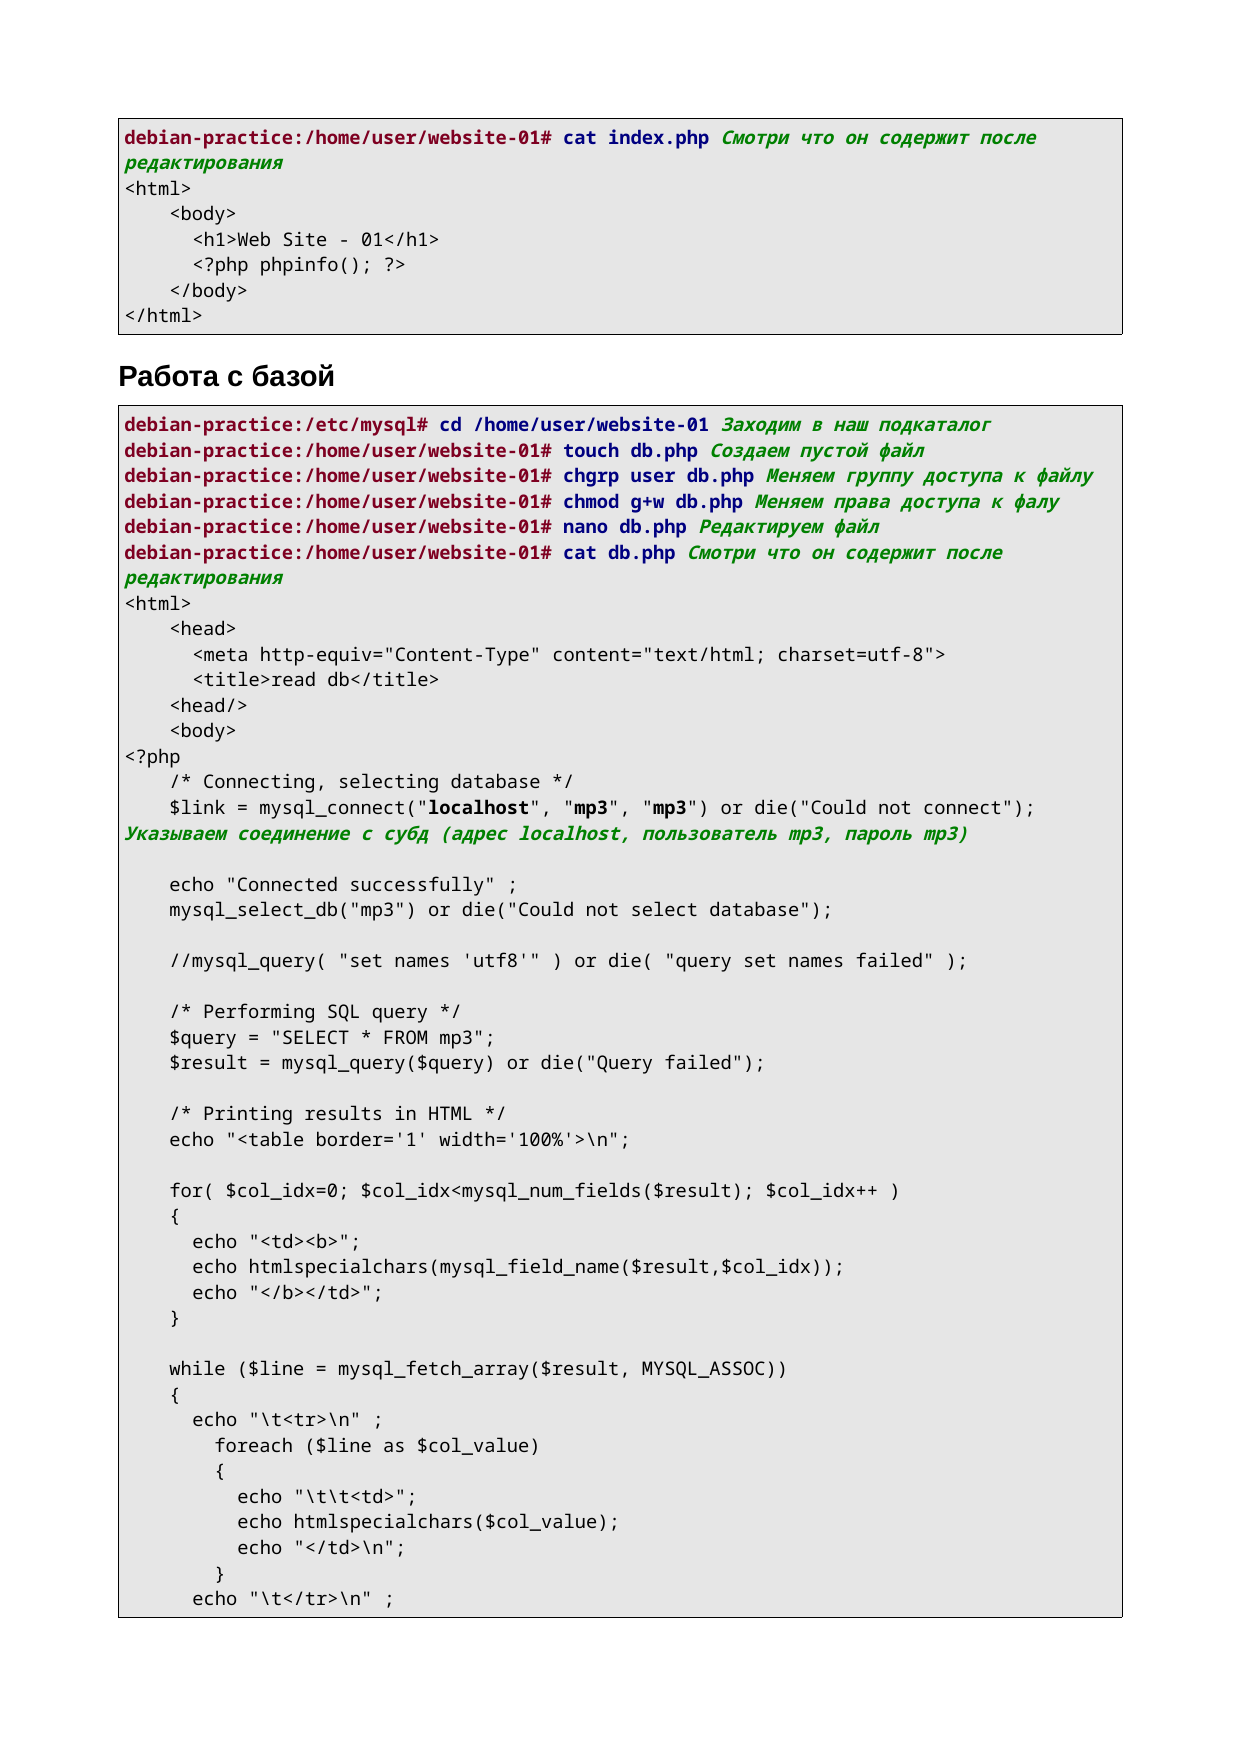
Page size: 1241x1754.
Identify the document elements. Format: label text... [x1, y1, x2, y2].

text { [119, 1452, 1122, 1477]
text <?php [119, 737, 1122, 763]
text foreach ($line as $col_value) [119, 1426, 1122, 1452]
text for( $col_idx=0; $col_idx<mysql_num_fields($result); $col_idx++ ) [119, 1171, 1122, 1197]
text { [119, 1375, 1122, 1401]
text echo "</td>\n"; [119, 1528, 1122, 1554]
text debian-practice:/home/user/website-01# nano db.php Редактируем файл [119, 507, 1122, 533]
text <html> [119, 584, 1122, 609]
text echo "<table border='1' width='100%'>\n"; [119, 1120, 1122, 1146]
text echo "<td><b>"; [119, 1222, 1122, 1248]
text echo htmlspecialchars(mysql_field_name($result,$col_idx)); [119, 1248, 1122, 1273]
text /* Performing SQL query */ [119, 992, 1122, 1018]
text <meta http-equiv="Content-Type" content="text/html; charset=utf-8"> [119, 635, 1122, 661]
text debian-practice:/home/user/website-01# chgrp user db.php Меняем группу доступа к файлу [119, 456, 1122, 482]
text debian-practice:/home/user/website-01# cat index.php Смотри что он содержит после редактирования [119, 119, 1122, 169]
text /* Connecting, selecting database */ [119, 763, 1122, 788]
text <h1>Web Site - 01</h1> [119, 220, 1122, 246]
text <html> [119, 169, 1122, 195]
text </body> [119, 271, 1122, 297]
text { [119, 1197, 1122, 1222]
text <head> [119, 609, 1122, 635]
text mysql_select_db("mp3") or die("Could not select database"); [119, 890, 1122, 916]
text debian-practice:/home/user/website-01# cat db.php Смотри что он содержит после редактирования [119, 533, 1122, 584]
text while ($line = mysql_fetch_array($result, MYSQL_ASSOC)) [119, 1350, 1122, 1375]
subtitle Работа с базой [118, 359, 1122, 393]
text echo htmlspecialchars($col_value); [119, 1503, 1122, 1528]
text <head/> [119, 686, 1122, 712]
text $query = "SELECT * FROM mp3"; [119, 1018, 1122, 1043]
text } [119, 1299, 1122, 1324]
text echo "\t\t<td>"; [119, 1477, 1122, 1503]
text <body> [119, 195, 1122, 220]
text <?php phpinfo(); ?> [119, 246, 1122, 271]
text $link = mysql_connect("localhost", "mp3", "mp3") or die("Could not connect"); Указываем соединение с субд (адрес localhost, пользователь mp3, пароль mp3) [119, 788, 1122, 839]
text //mysql_query( "set names 'utf8'" ) or die( "query set names failed" ); [119, 941, 1122, 967]
text echo "Connected successfully" ; [119, 865, 1122, 890]
text <body> [119, 712, 1122, 737]
text echo "\t<tr>\n" ; [119, 1401, 1122, 1426]
text debian-practice:/home/user/website-01# touch db.php Создаем пустой файл [119, 431, 1122, 456]
text </html> [119, 297, 1122, 334]
text $result = mysql_query($query) or die("Query failed"); [119, 1043, 1122, 1069]
text echo "\t</tr>\n" ; [119, 1579, 1122, 1617]
text /* Printing results in HTML */ [119, 1094, 1122, 1120]
text debian-practice:/home/user/website-01# chmod g+w db.php Меняем права доступа к фалу [119, 482, 1122, 507]
text echo "</b></td>"; [119, 1273, 1122, 1299]
text <title>read db</title> [119, 661, 1122, 686]
text } [119, 1554, 1122, 1579]
text debian-practice:/etc/mysql# cd /home/user/website-01 Заходим в наш подкаталог [119, 406, 1122, 431]
